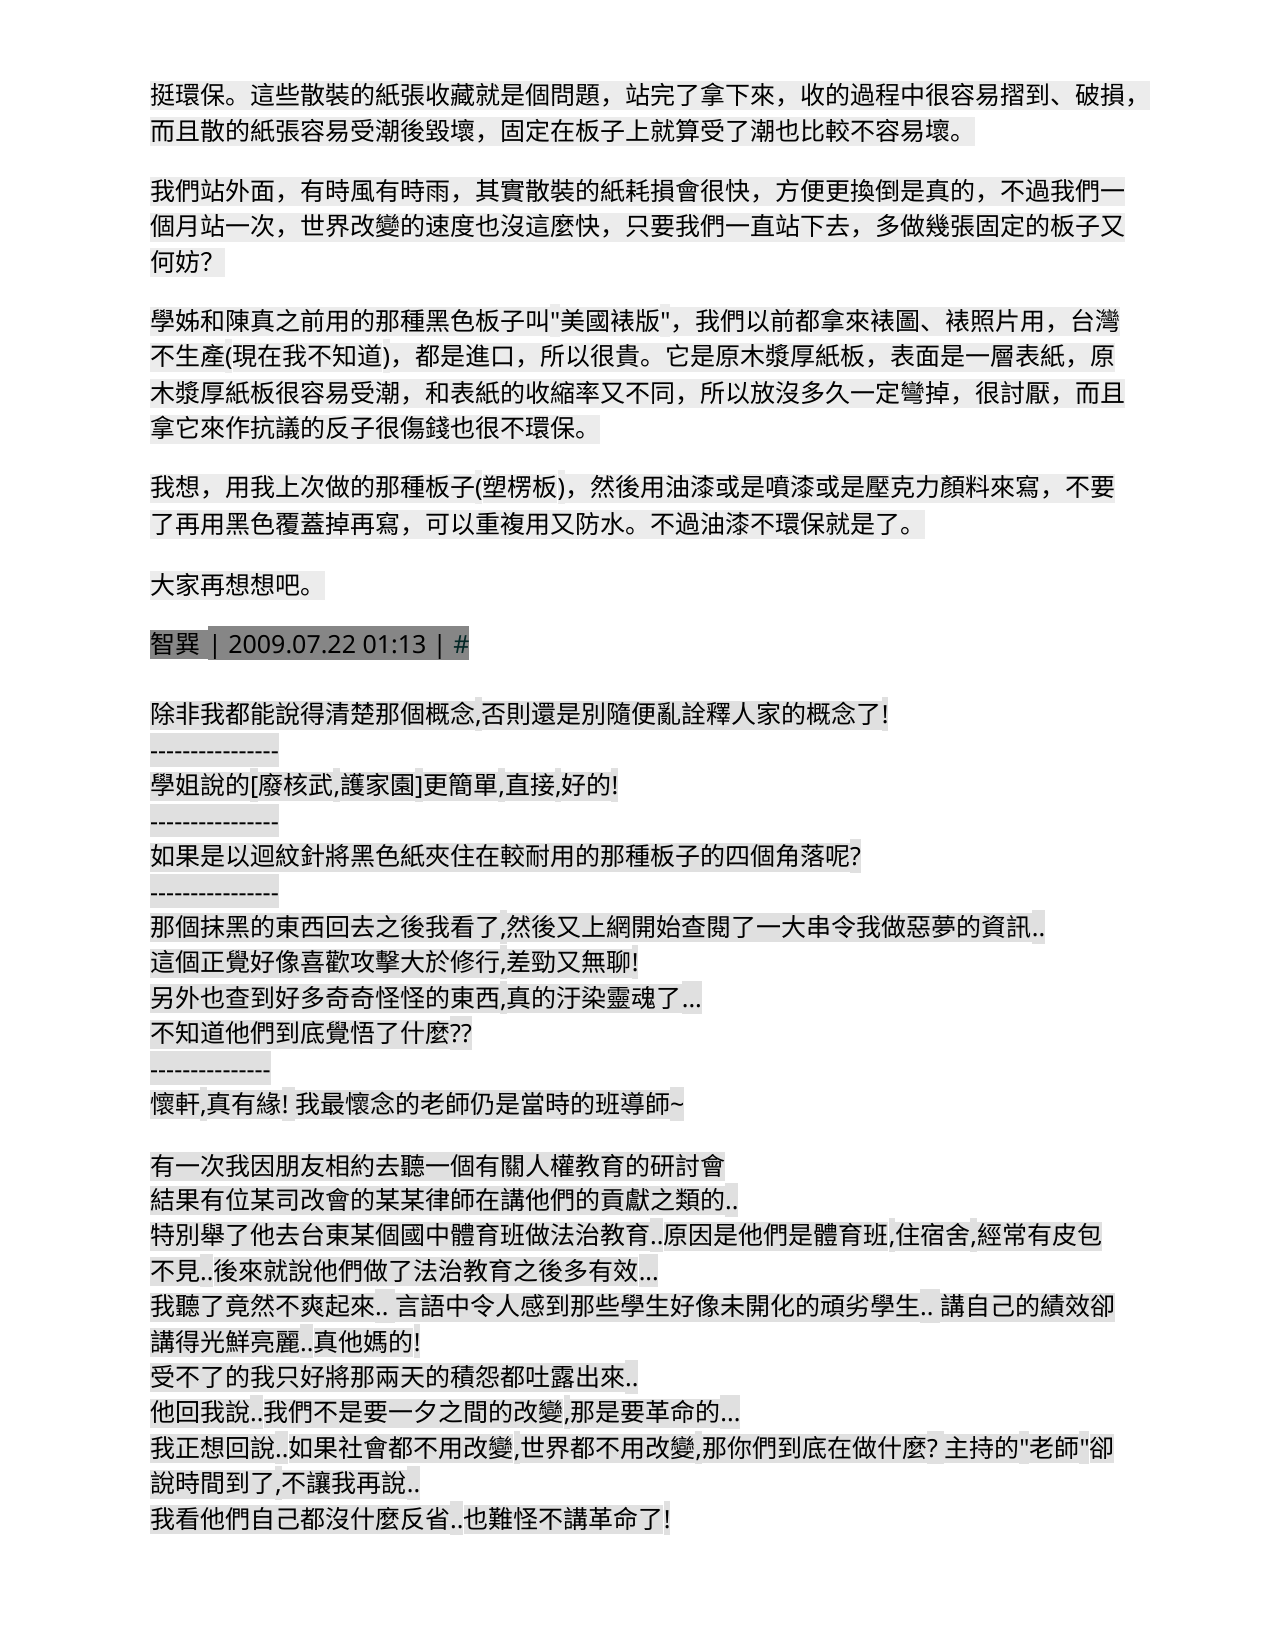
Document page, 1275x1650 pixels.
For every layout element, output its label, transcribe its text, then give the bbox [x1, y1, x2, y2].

text 有一次我因朋友相約去聽一個有關人權教育的研討會 結果有位某司改會的某某律師在講他們的貢獻之類的.. 特別舉了他去台東某個國中體育班做法治教育..原因是他們是體育班,住宿舍,經常有皮包不見..後來就說他們做了法治教育之後多有效... 我聽了竟然不爽起來.. 言語中令人感到那些學生好像未開化的頑劣學生.. 講自己的績效卻講得光鮮亮麗..真他媽的! 受不了的我只好將那兩天的積怨都吐露出來.. 他回我說..我們不是要一夕之間的改變,那是要革命的... 我正想回說..如果社會都不用改變,世界都不用改變,那你們到底在做什麼? 主持的"老師"卻說時間到了,不讓我再說.. 我看他們自己都沒什麼反省..也難怪不講革命了! [150, 1146, 1125, 1535]
text 學姊和陳真之前用的那種黑色板子叫"美國裱版"，我們以前都拿來裱圖、裱照片用，台灣不生產(現在我不知道)，都是進口，所以很貴。它是原木漿厚紙板，表面是一層表紙，原木漿厚紙板很容易受潮，和表紙的收縮率又不同，所以放沒多久一定彎掉，很討厭，而且拿它來作抗議的反子很傷錢也很不環保。 [150, 302, 1125, 444]
text 除非我都能說得清楚那個概念,否則還是別隨便亂詮釋人家的概念了! ---------------- 學姐說的[廢核武,護家園]更簡單,直接,好的! ---------------- 如果是以迴紋針將黑色紙夾住在較耐用的那種板子的四個角落呢? ---------------- 那個抹黑的東西回去之後我看了,然後又上網開始查閱了一大串令我做惡夢的資訊.. 這個正覺好像喜歡攻擊大於修行,差勁又無聊! 另外也查到好多奇奇怪怪的東西,真的汙染靈魂了... 不知道他們到底覺悟了什麼?? --------------- 懷軒,真有緣! 我最懷念的老師仍是當時的班導師~ [150, 660, 1125, 1121]
text 智巽 | 2009.07.22 01:13 | # [150, 625, 1125, 660]
text 我想，用我上次做的那種板子(塑楞板)，然後用油漆或是噴漆或是壓克力顏料來寫，不要了再用黑色覆蓋掉再寫，可以重複用又防水。不過油漆不環保就是了。 [150, 469, 1125, 539]
text 大家再想想吧。 [150, 564, 1125, 600]
text 我們站外面，有時風有時雨，其實散裝的紙耗損會很快，方便更換倒是真的，不過我們一個月站一次，世界改變的速度也沒這麼快，只要我們一直站下去，多做幾張固定的板子又何妨？ [150, 171, 1125, 277]
text to智巽 我想你可以回他說革命本來就不是一天造成的，或者請他有空先革自己的命。 ~~~~~~~~~~~~~~~~~~~~~~~~~~~~~~~~~~~~~~~ 標語的問題，我覺得可以再想想，克不克難倒是其次，而是這樣的一些固定方式其實也不挺環保。這些散裝的紙張收藏就是個問題，站完了拿下來，收的過程中很容易摺到、破損，而且散的紙張容易受潮後毀壞，固定在板子上就算受了潮也比較不容易壞。 [150, 75, 1125, 146]
